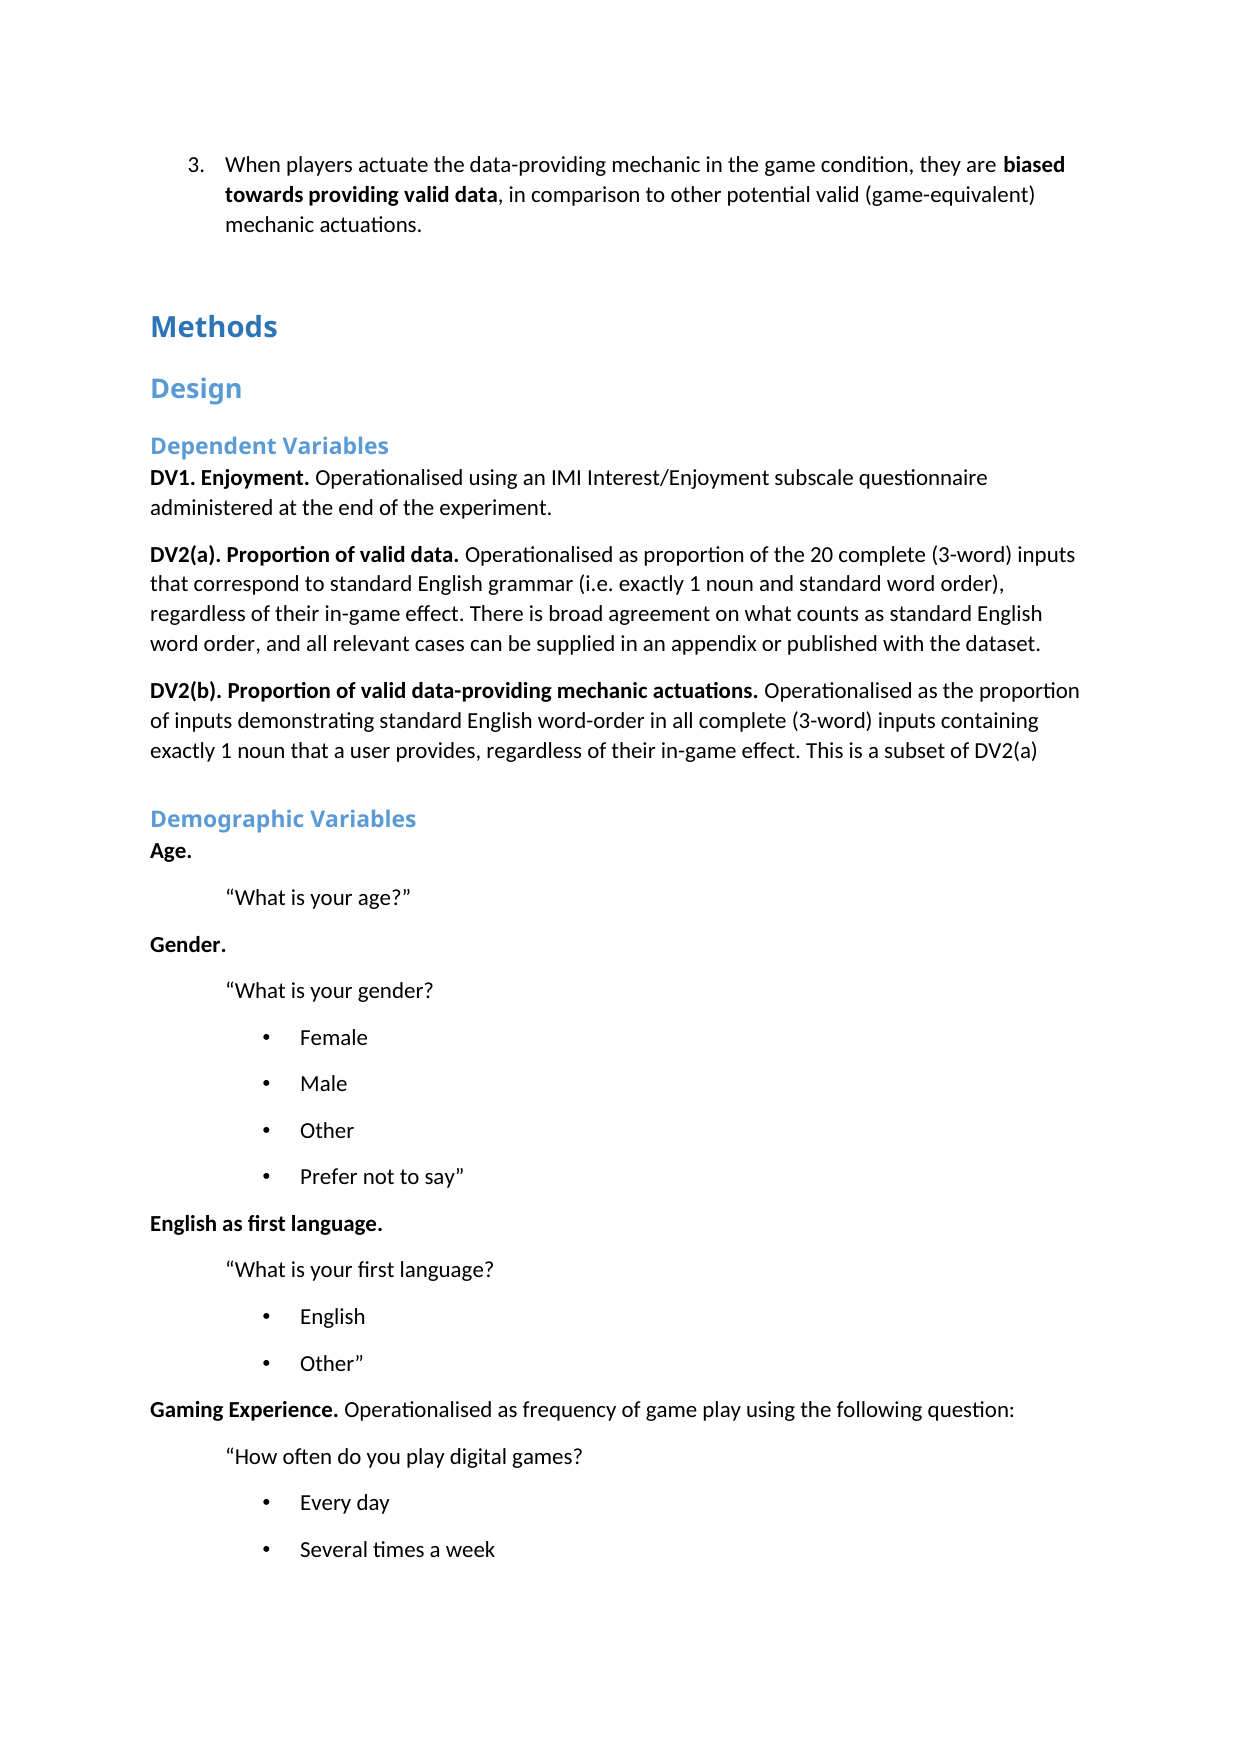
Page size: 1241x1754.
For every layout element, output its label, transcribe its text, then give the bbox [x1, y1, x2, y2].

list Several times a week [262, 1535, 1090, 1563]
text Gender. [150, 930, 1090, 958]
list Female [262, 1023, 1090, 1051]
text English as first language. [150, 1209, 1090, 1237]
list Other” [262, 1349, 1090, 1377]
list Prefer not to say” [262, 1162, 1090, 1191]
text “What is your gender? [225, 976, 1090, 1004]
list Other [262, 1116, 1090, 1144]
list When players actuate the data-providing mechanic in the game condition, they are biased towards providing valid data, in comparison to other potential valid (game-equivalent) mechanic actuations. [187, 150, 1090, 238]
list Male [262, 1069, 1090, 1097]
subtitle Demographic Variables [150, 803, 1090, 834]
subtitle Dependent Variables [150, 430, 1090, 461]
list Every day [262, 1488, 1090, 1516]
text DV2(a). Proportion of valid data. Operationalised as proportion of the 20 complete (3-word) inputs that correspond to standard English grammar (i.e. exactly 1 noun and standard word order), regardless of their in-game effect. There is broad agreement on what counts as standard English word order, and all relevant cases can be supplied in an appendix or published with the dataset. [150, 540, 1090, 657]
text Gaming Experience. Operationalised as frequency of game play using the following question: [150, 1395, 1090, 1423]
text DV1. Enjoyment. Operationalised using an IMI Interest/Enjoyment subscale questionnaire administered at the end of the experiment. [150, 463, 1090, 521]
text “What is your first language? [225, 1256, 1090, 1284]
list English [262, 1302, 1090, 1330]
text DV2(b). Proportion of valid data-providing mechanic actuations. Operationalised as the proportion of inputs demonstrating standard English word-order in all complete (3-word) inputs containing exactly 1 noun that a user provides, regardless of their in-game effect. This is a subset of DV2(a) [150, 676, 1090, 764]
text “What is your age?” [225, 883, 1090, 911]
text “How often do you play digital games? [225, 1442, 1090, 1470]
subtitle Methods [150, 306, 1090, 346]
subtitle Design [150, 369, 1090, 406]
text Age. [150, 837, 1090, 864]
